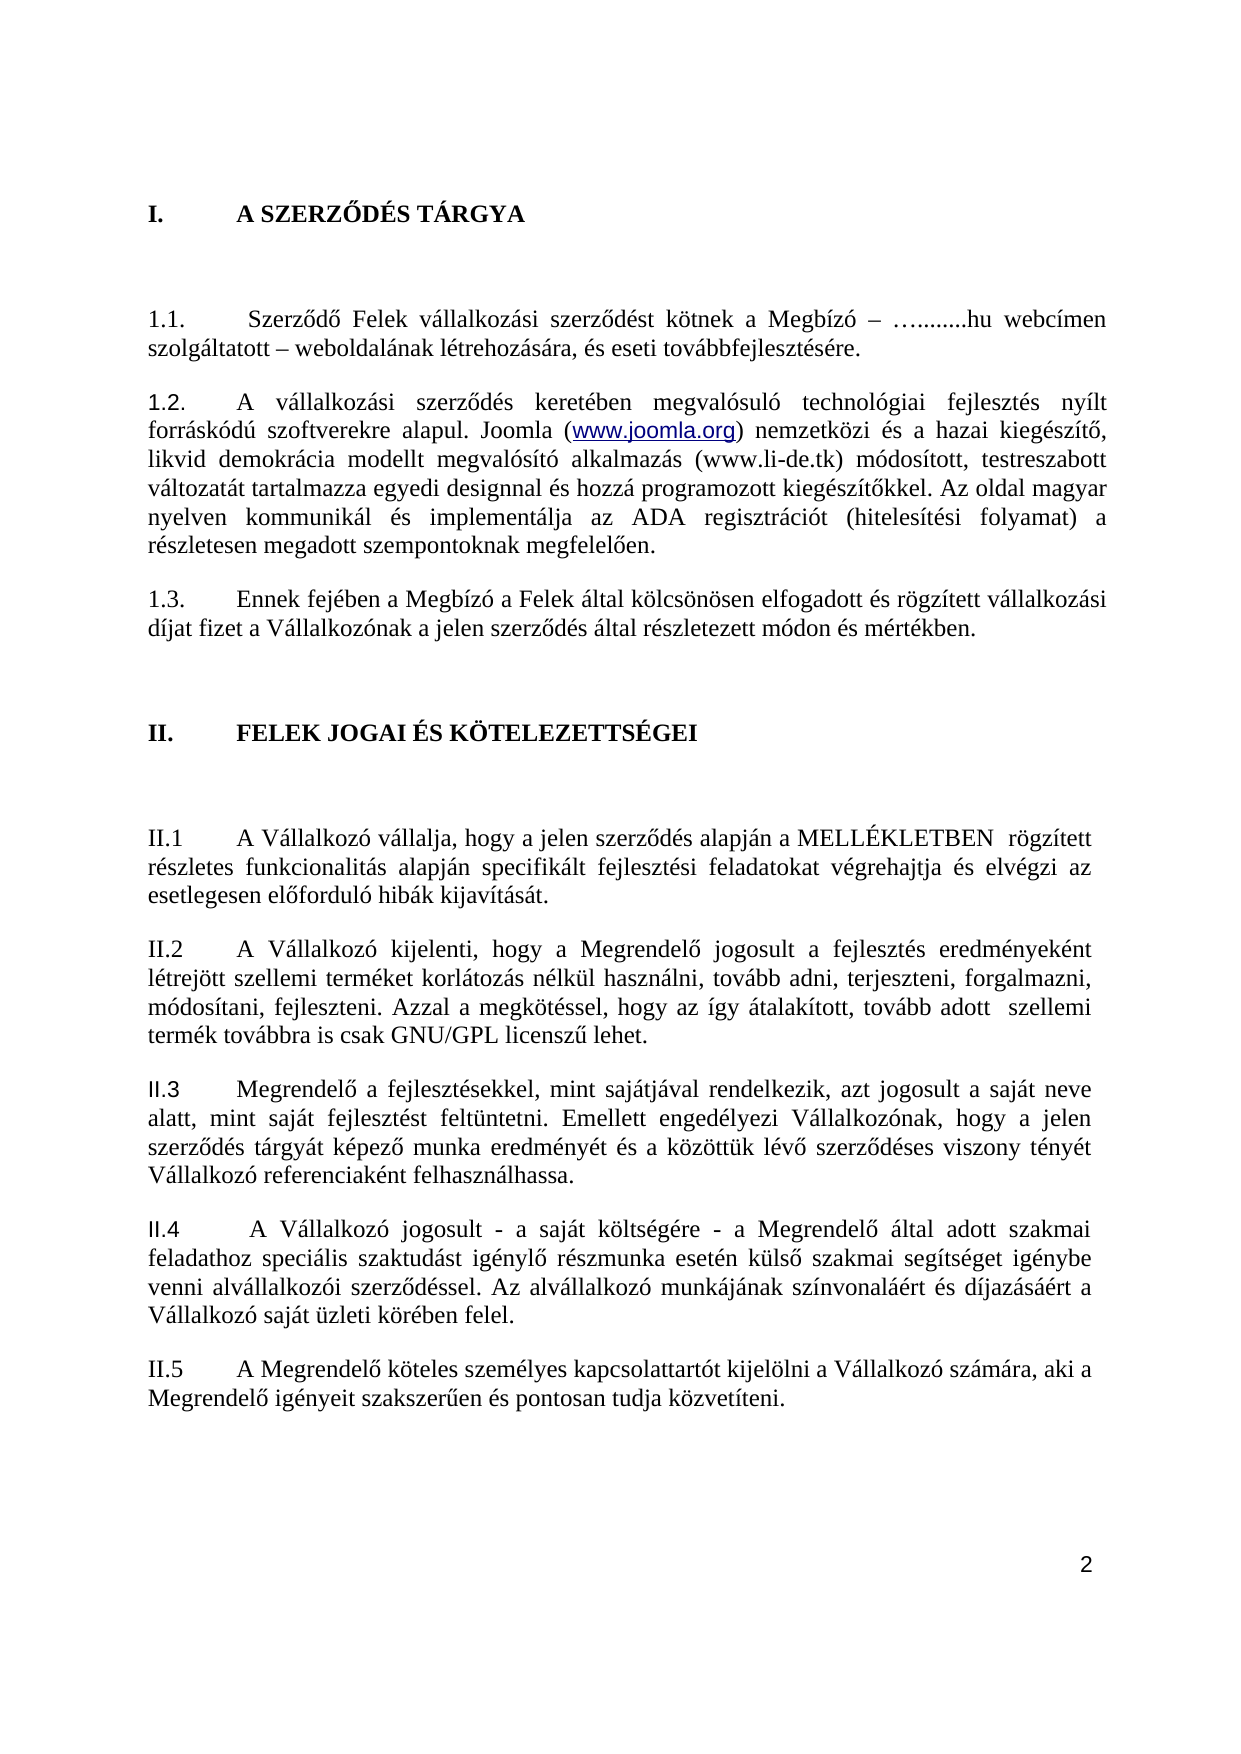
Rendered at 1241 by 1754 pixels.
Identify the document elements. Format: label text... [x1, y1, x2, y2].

list Megrendelő a fejlesztésekkel, mint sajátjával rendelkezik, azt jogosult a saját neve alatt, mint saját fejlesztést feltüntetni. Emellett engedélyezi Vállalkozónak, hogy a jelen szerződés tárgyát képező munka eredményét és a közöttük lévő szerződéses viszony tényét Vállalkozó referenciaként felhasználhassa. [148, 1074, 1093, 1189]
list A Vállalkozó jogosult - a saját költségére - a Megrendelő által adott szakmai feladathoz speciális szaktudást igénylő részmunka esetén külső szakmai segítséget igénybe venni alvállalkozói szerződéssel. Az alvállalkozó munkájának színvonaláért és díjazásáért a Vállalkozó saját üzleti körében felel. [148, 1214, 1093, 1329]
list Ennek fejében a Megbízó a Felek által kölcsönösen elfogadott és rögzített vállalkozási díjat fizet a Vállalkozónak a jelen szerződés által részletezett módon és mértékben. [148, 584, 1108, 642]
list A Vállalkozó vállalja, hogy a jelen szerződés alapján a MELLÉKLETBEN rögzített részletes funkcionalitás alapján specifikált fejlesztési feladatokat végrehajtja és elvégzi az esetlegesen előforduló hibák kijavítását. [148, 823, 1093, 909]
list A vállalkozási szerződés keretében megvalósuló technológiai fejlesztés nyílt forráskódú szoftverekre alapul. Joomla (www.joomla.org) nemzetközi és a hazai kiegészítő, likvid demokrácia modellt megvalósító alkalmazás (www.li-de.tk) módosított, testreszabott változatát tartalmazza egyedi designnal és hozzá programozott kiegészítőkkel. Az oldal magyar nyelven kommunikál és implementálja az ADA regisztrációt (hitelesítési folyamat) a részletesen megadott szempontoknak megfelelően. [148, 387, 1108, 559]
list FELEK JOGAI ÉS KÖTELEZETTSÉGEI [148, 718, 1093, 747]
list A Vállalkozó kijelenti, hogy a Megrendelő jogosult a fejlesztés eredményeként létrejött szellemi terméket korlátozás nélkül használni, tovább adni, terjeszteni, forgalmazni, módosítani, fejleszteni. Azzal a megkötéssel, hogy az így átalakított, tovább adott szellemi termék továbbra is csak GNU/GPL licenszű lehet. [148, 934, 1093, 1049]
list Szerződő Felek vállalkozási szerződést kötnek a Megbízó – …........hu webcímen szolgáltatott – weboldalának létrehozására, és eseti továbbfejlesztésére. [148, 304, 1108, 362]
list A Megrendelő köteles személyes kapcsolattartót kijelölni a Vállalkozó számára, aki a Megrendelő igényeit szakszerűen és pontosan tudja közvetíteni. [148, 1354, 1093, 1412]
list A SZERZŐDÉS TÁRGYA [148, 199, 1093, 228]
